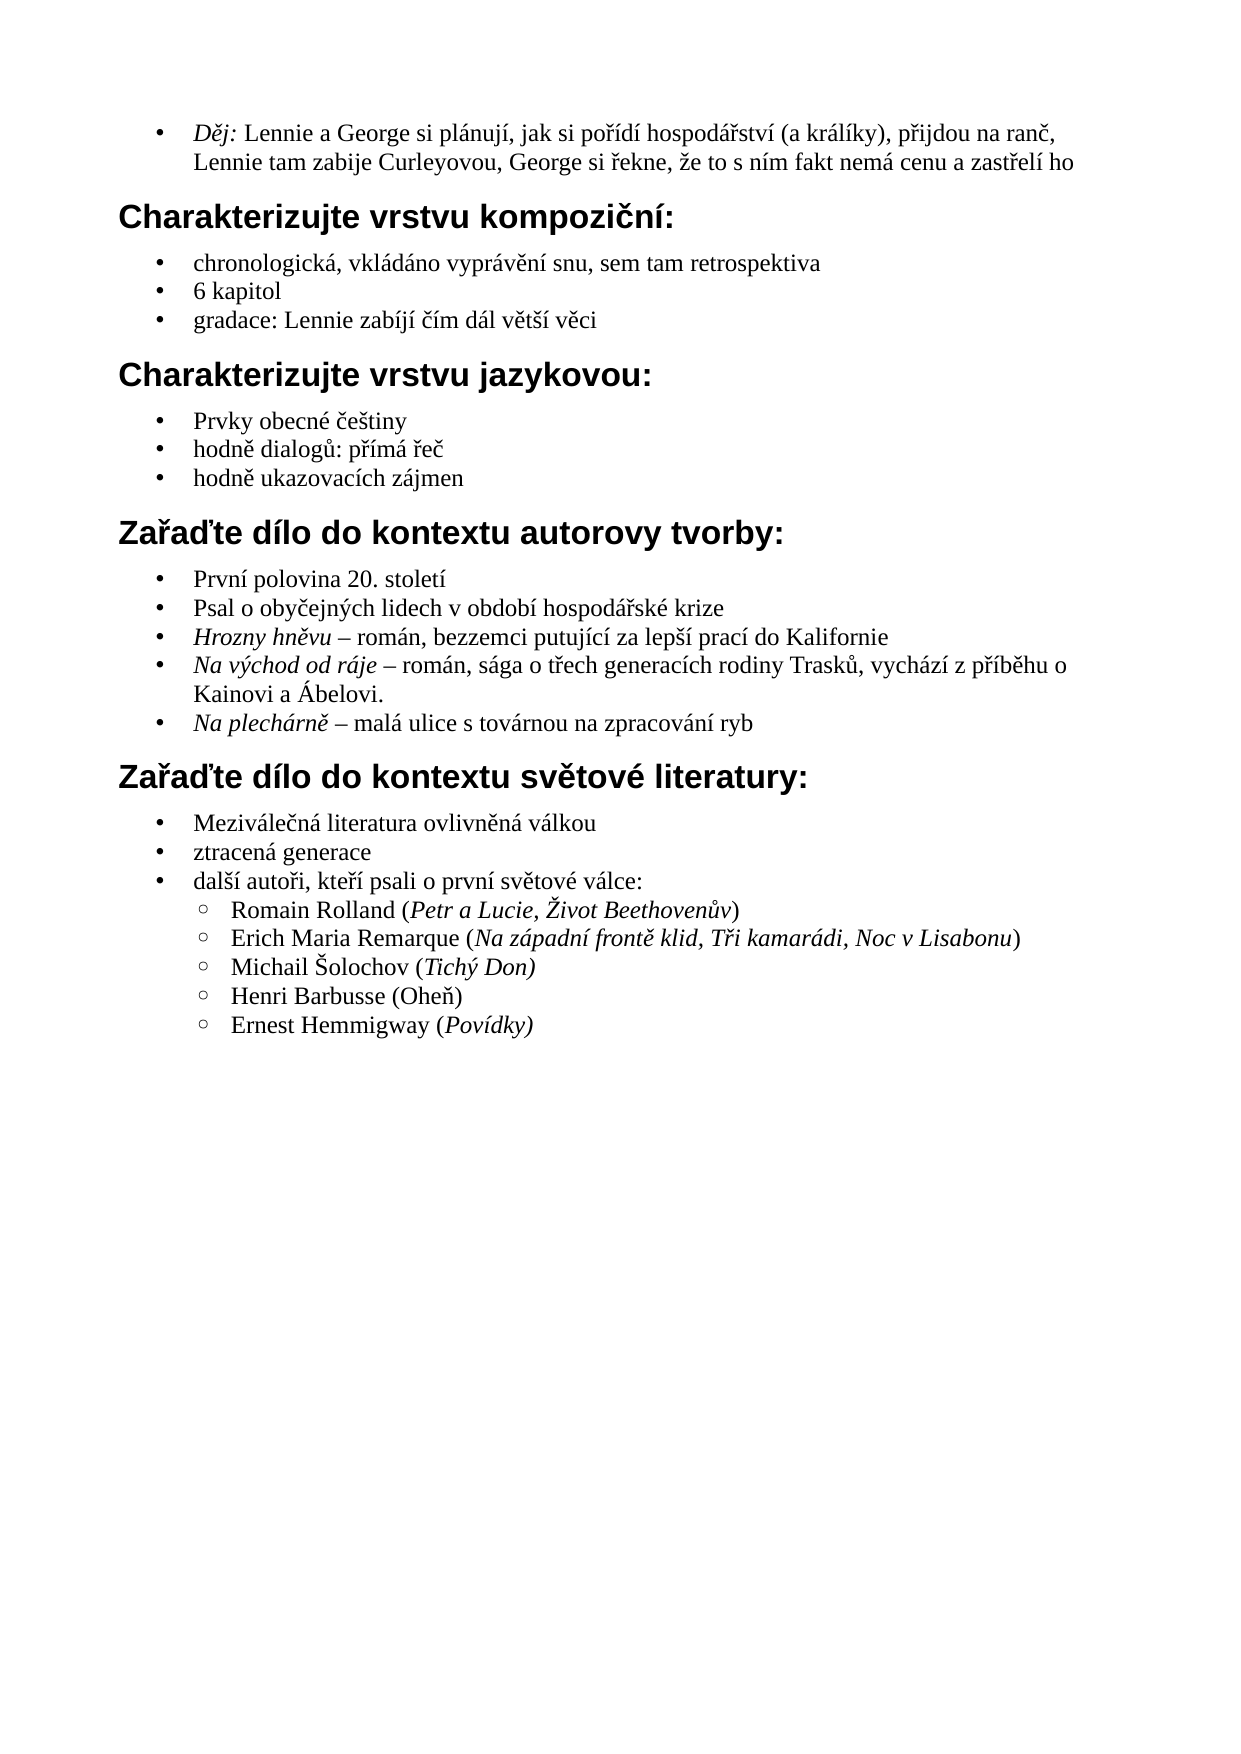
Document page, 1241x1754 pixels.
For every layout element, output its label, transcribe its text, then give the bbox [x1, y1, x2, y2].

list Hrozny hněvu – román, bezzemci putující za lepší prací do Kalifornie [156, 622, 1122, 650]
list další autoři, kteří psali o první světové válce: [156, 866, 1122, 895]
list První polovina 20. století [156, 564, 1122, 593]
list Henri Barbusse (Oheň) [193, 981, 1122, 1010]
subtitle Charakterizujte vrstvu kompoziční: [118, 196, 1122, 235]
list Michail Šolochov (Tichý Don) [193, 952, 1122, 981]
list Děj: Lennie a George si plánují, jak si pořídí hospodářství (a králíky), přijdou na ranč, Lennie tam zabije Curleyovou, George si řekne, že to s ním fakt nemá cenu a zastřelí ho [156, 118, 1122, 176]
list Prvky obecné češtiny [156, 406, 1122, 434]
list Na plechárně – malá ulice s továrnou na zpracování ryb [156, 708, 1122, 737]
list Meziválečná literatura ovlivněná válkou [156, 808, 1122, 837]
list 6 kapitol [156, 276, 1122, 305]
list gradace: Lennie zabíjí čím dál větší věci [156, 305, 1122, 334]
list Erich Maria Remarque (Na západní frontě klid, Tři kamarádi, Noc v Lisabonu) [193, 923, 1122, 952]
list ztracená generace [156, 837, 1122, 866]
subtitle Charakterizujte vrstvu jazykovou: [118, 355, 1122, 393]
subtitle Zařaďte dílo do kontextu světové literatury: [118, 757, 1122, 796]
list Ernest Hemmigway (Povídky) [193, 1010, 1122, 1038]
list Psal o obyčejných lidech v období hospodářské krize [156, 593, 1122, 622]
list Na východ od ráje – román, sága o třech generacích rodiny Trasků, vychází z příběhu o Kainovi a Ábelovi. [156, 650, 1122, 708]
subtitle Zařaďte dílo do kontextu autorovy tvorby: [118, 513, 1122, 552]
list Romain Rolland (Petr a Lucie, Život Beethovenův) [193, 895, 1122, 923]
list chronologická, vkládáno vyprávění snu, sem tam retrospektiva [156, 248, 1122, 276]
list hodně dialogů: přímá řeč [156, 434, 1122, 463]
list hodně ukazovacích zájmen [156, 463, 1122, 492]
